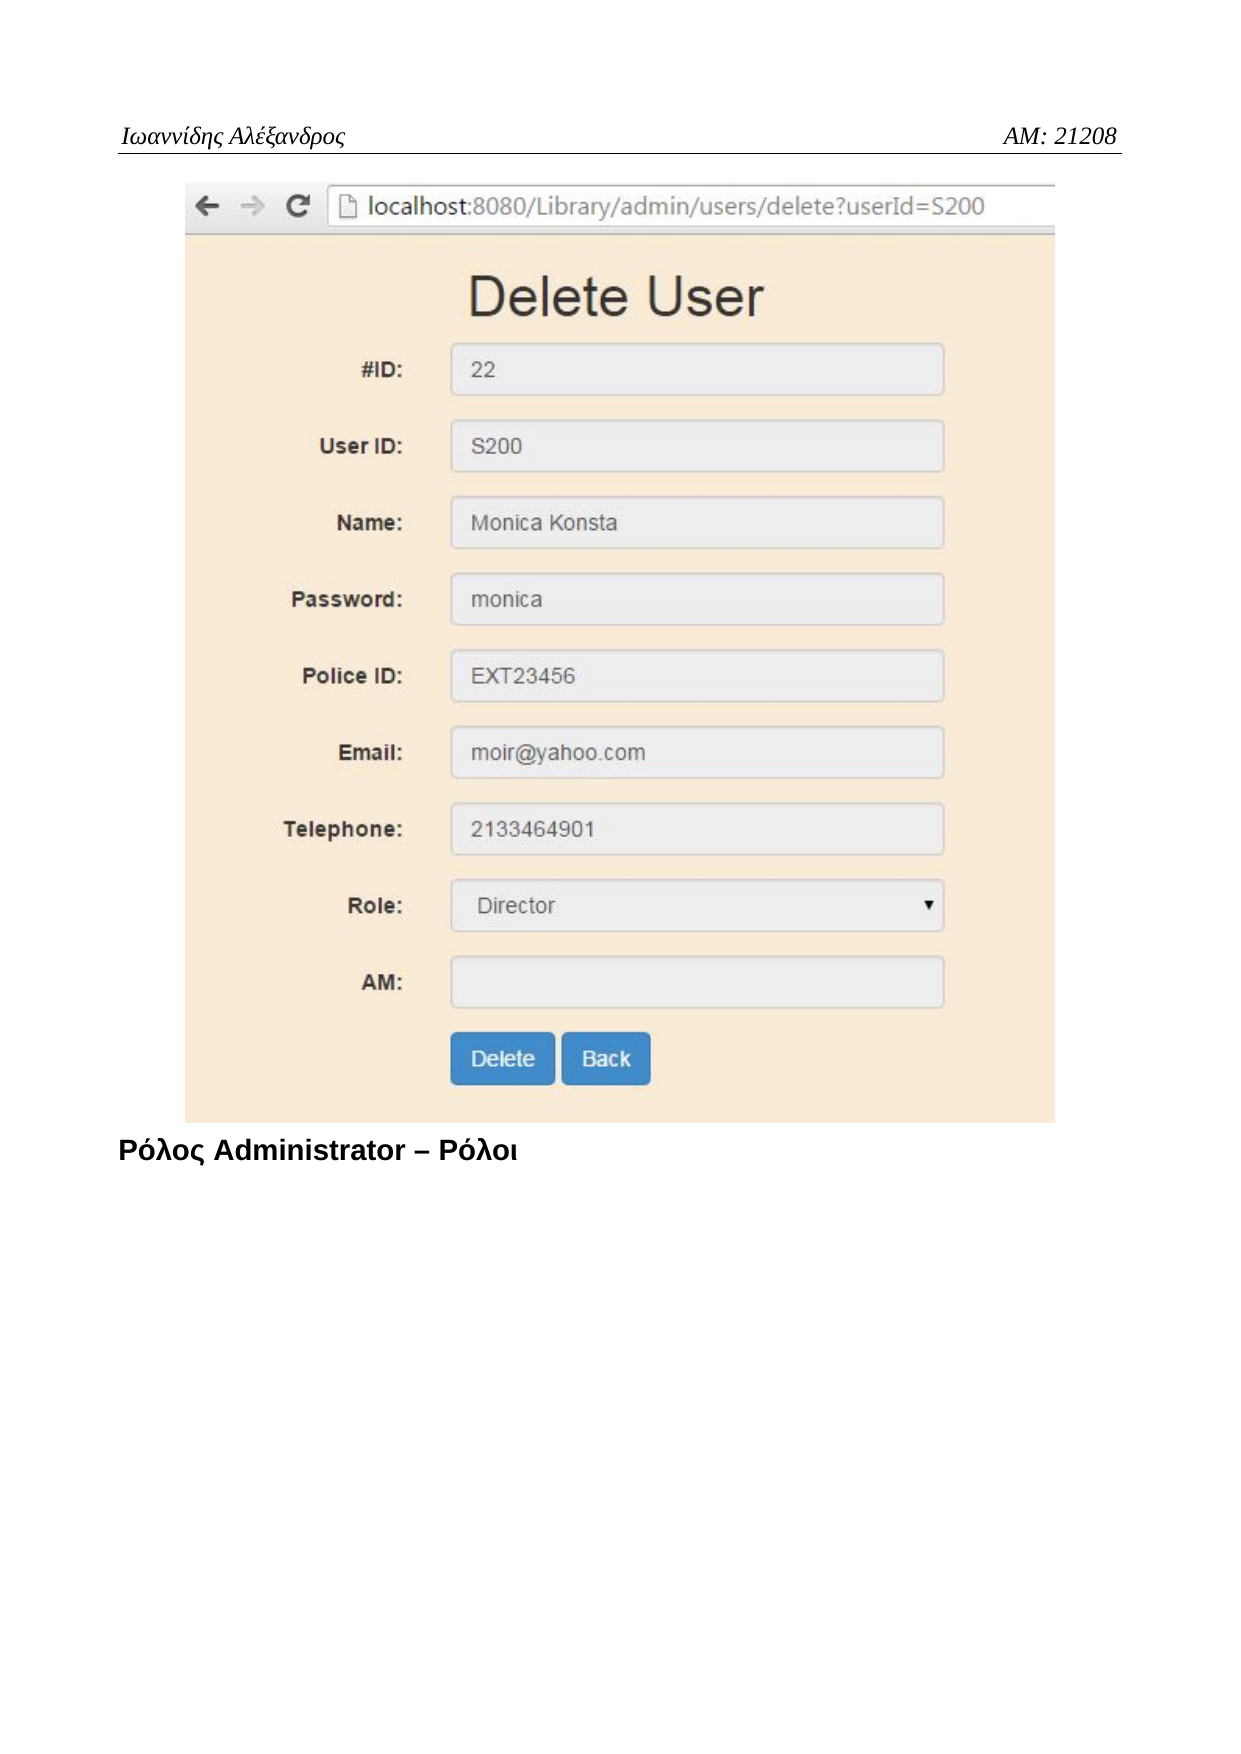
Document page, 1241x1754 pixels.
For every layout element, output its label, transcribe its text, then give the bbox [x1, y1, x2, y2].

subtitle Ρόλος Administrator – Ρόλοι [118, 1133, 1122, 1166]
picture [185, 182, 1056, 1123]
